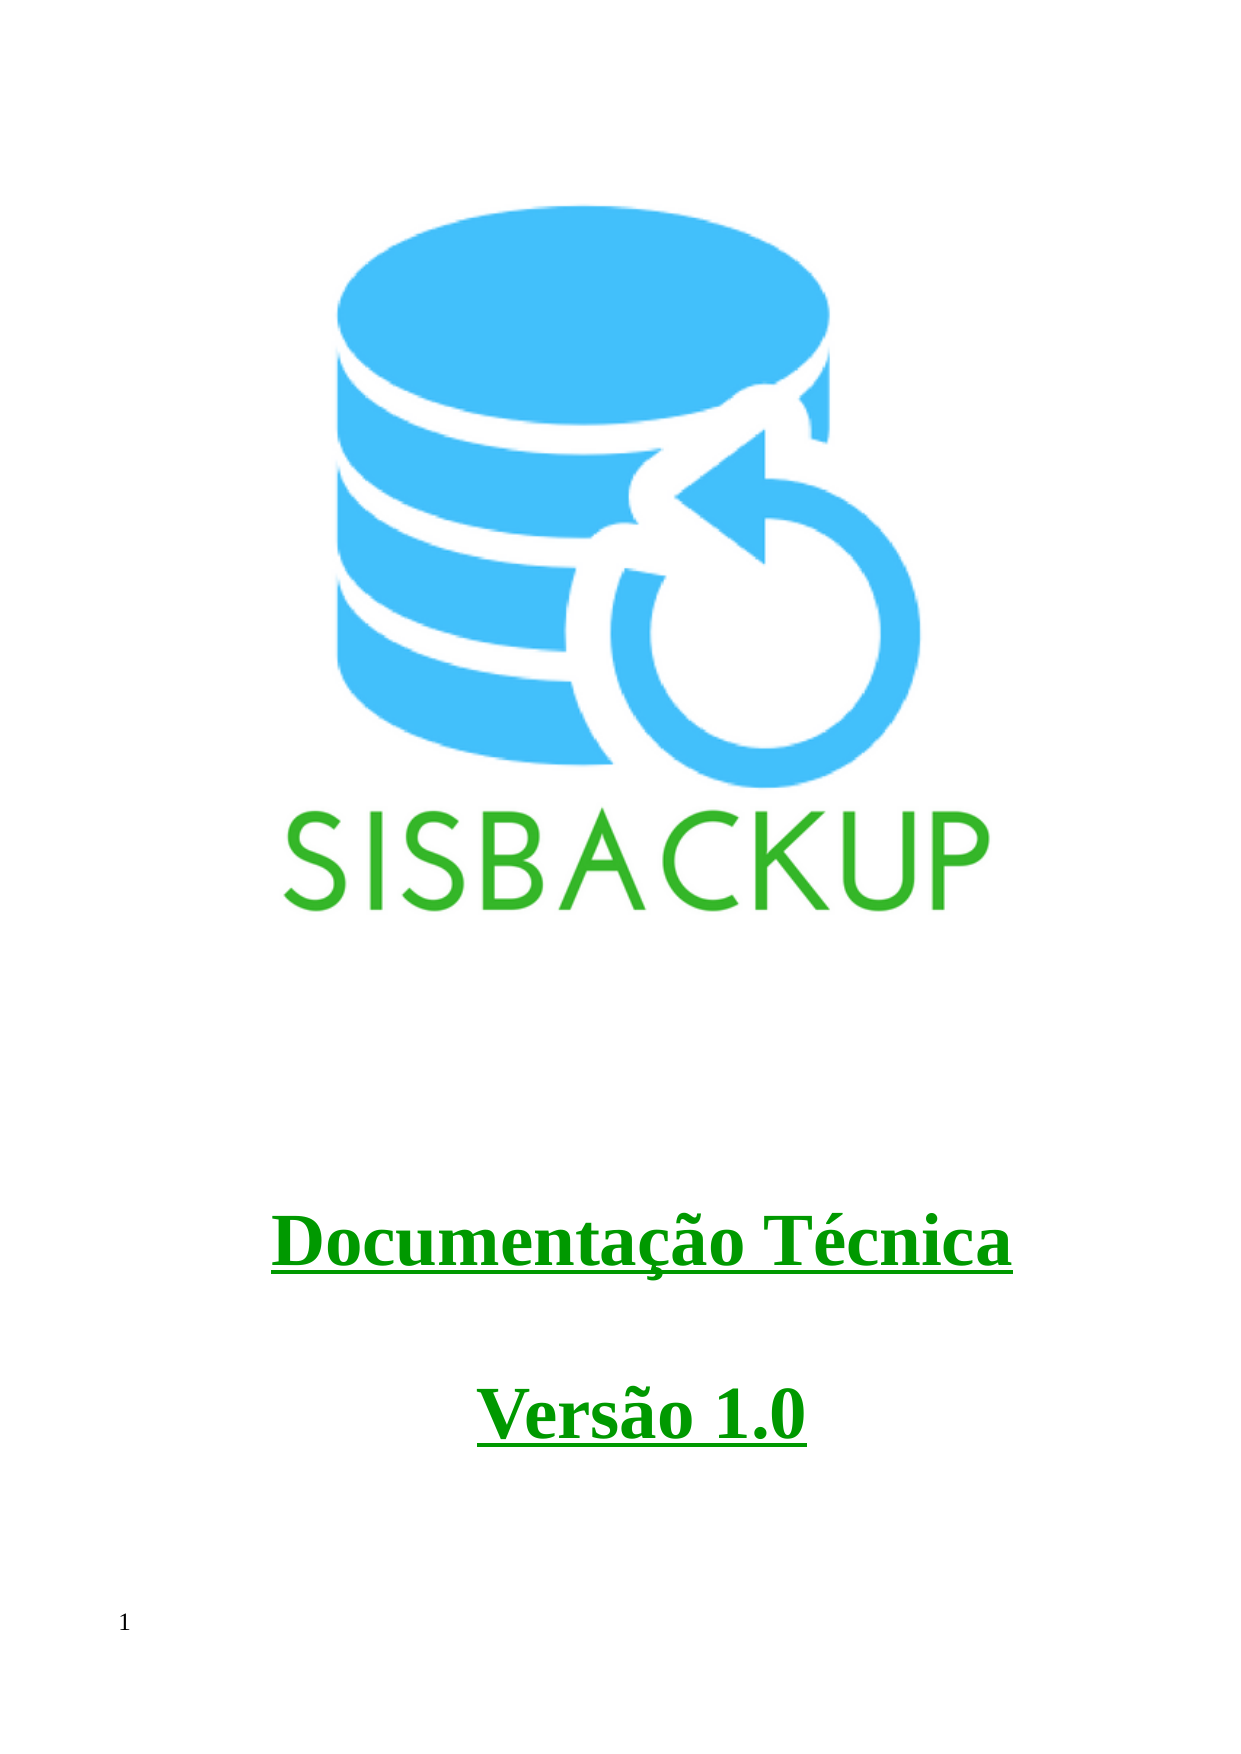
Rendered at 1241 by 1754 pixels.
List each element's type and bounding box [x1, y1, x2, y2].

picture [265, 202, 993, 929]
